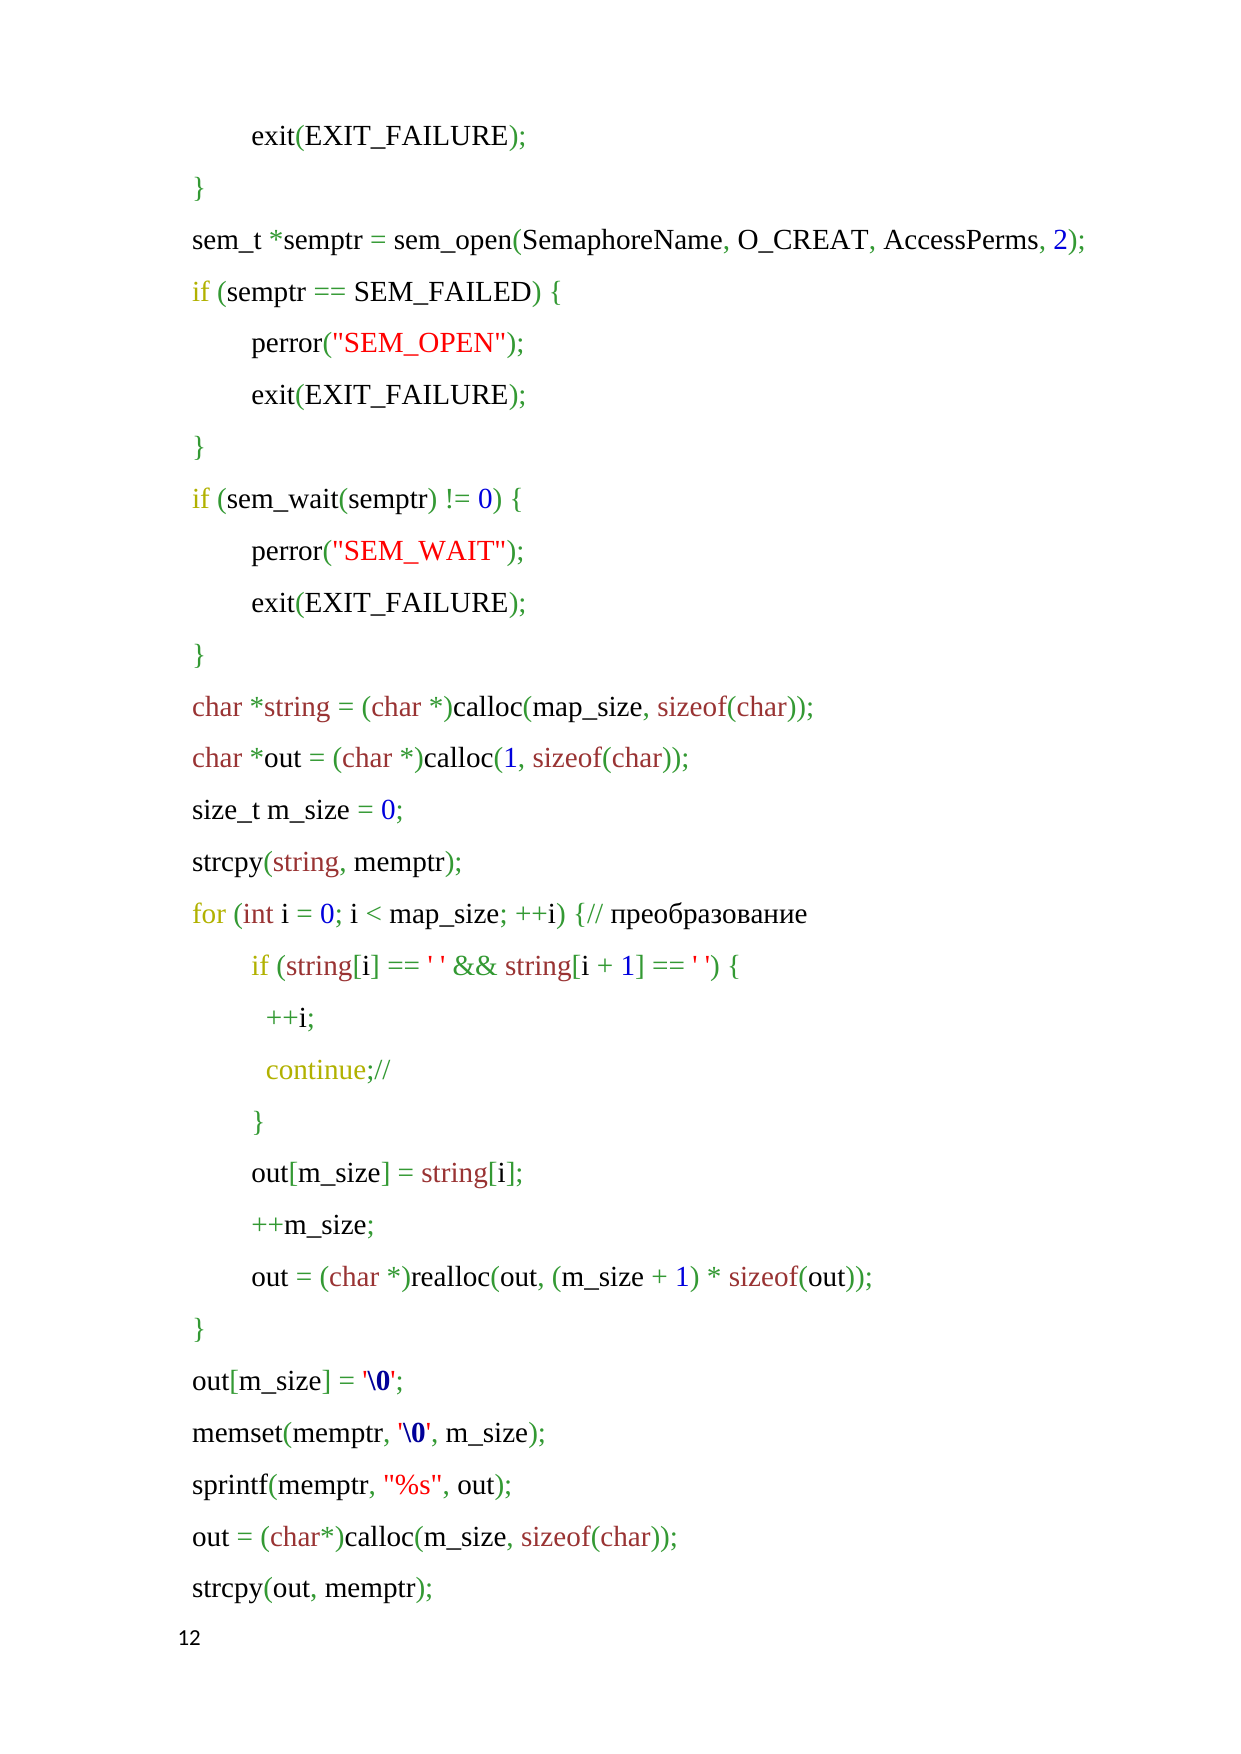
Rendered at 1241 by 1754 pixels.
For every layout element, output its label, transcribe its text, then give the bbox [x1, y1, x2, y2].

text for (int i = 0; i < map_size; ++i) {// преобразование [177, 896, 1152, 930]
text out = (char *)realloc(out, (m_size + 1) * sizeof(out)); [177, 1259, 1152, 1293]
text } [177, 1311, 1152, 1345]
text if (string[i] == ' ' && string[i + 1] == ' ') { [177, 948, 1152, 982]
text ++i; [177, 1000, 1152, 1033]
text } [177, 1104, 1152, 1137]
text if (sem_wait(semptr) != 0) { [177, 481, 1152, 515]
text exit(EXIT_FAILURE); [177, 377, 1152, 411]
text if (semptr == SEM_FAILED) { [177, 274, 1152, 307]
text sprintf(memptr, "%s", out); [177, 1467, 1152, 1500]
text size_t m_size = 0; [177, 792, 1152, 826]
text out[m_size] = string[i]; [177, 1156, 1152, 1189]
text char *out = (char *)calloc(1, sizeof(char)); [177, 741, 1152, 774]
text exit(EXIT_FAILURE); [177, 585, 1152, 618]
text memset(memptr, '\0', m_size); [177, 1415, 1152, 1448]
text sem_t *semptr = sem_open(SemaphoreName, O_CREAT, AccessPerms, 2); [177, 222, 1152, 255]
text perror("SEM_WAIT"); [177, 533, 1152, 567]
text } [177, 170, 1152, 203]
text exit(EXIT_FAILURE); [177, 118, 1152, 152]
text char *string = (char *)calloc(map_size, sizeof(char)); [177, 689, 1152, 722]
text ++m_size; [177, 1207, 1152, 1241]
text out[m_size] = '\0'; [177, 1363, 1152, 1397]
text } [177, 429, 1152, 463]
text strcpy(string, memptr); [177, 844, 1152, 878]
text perror("SEM_OPEN"); [177, 326, 1152, 359]
text out = (char*)calloc(m_size, sizeof(char)); [177, 1519, 1152, 1552]
text strcpy(out, memptr); [177, 1571, 1152, 1604]
text } [177, 637, 1152, 670]
text continue;// [177, 1052, 1152, 1085]
